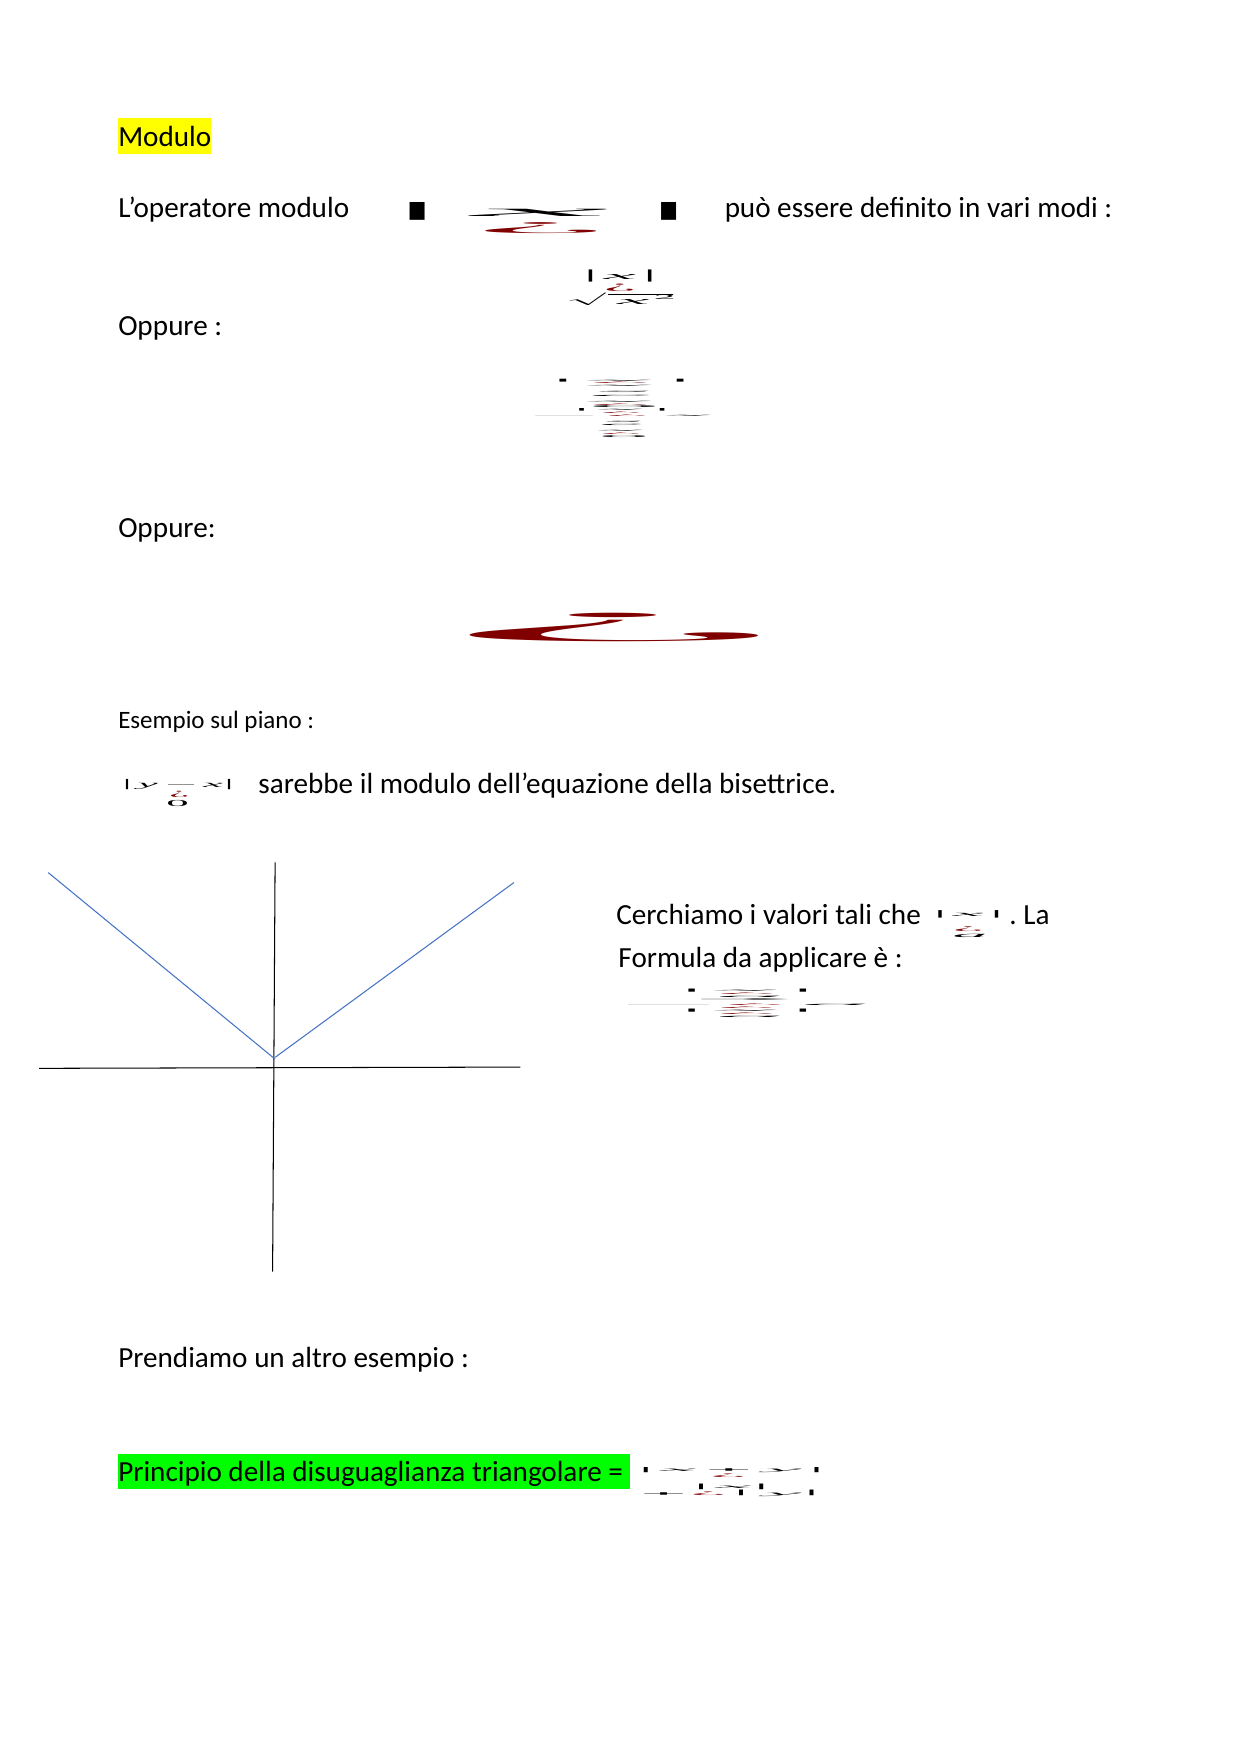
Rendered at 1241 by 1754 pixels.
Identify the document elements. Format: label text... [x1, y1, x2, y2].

text Principio della disuguaglianza triangolare = [118, 1453, 1122, 1497]
text Prendiamo un altro esempio : [118, 1339, 1122, 1382]
text Oppure: [118, 509, 1122, 545]
text [118, 939, 223, 1018]
text L’operatore modulo può essere definito in vari modi : [118, 189, 1122, 234]
text sarebbe il modulo dell’equazione della bisettrice. [118, 765, 1122, 808]
text [132, 939, 274, 1018]
text Formula da applicare è : [332, 939, 1122, 1018]
text [276, 896, 493, 939]
text [275, 939, 434, 1018]
text Oppure : [118, 307, 1122, 343]
text [118, 896, 274, 939]
text Modulo [118, 118, 1122, 154]
text Cerchiamo i valori tali che . La [440, 896, 1122, 939]
text Esempio sul piano : [118, 704, 1122, 734]
